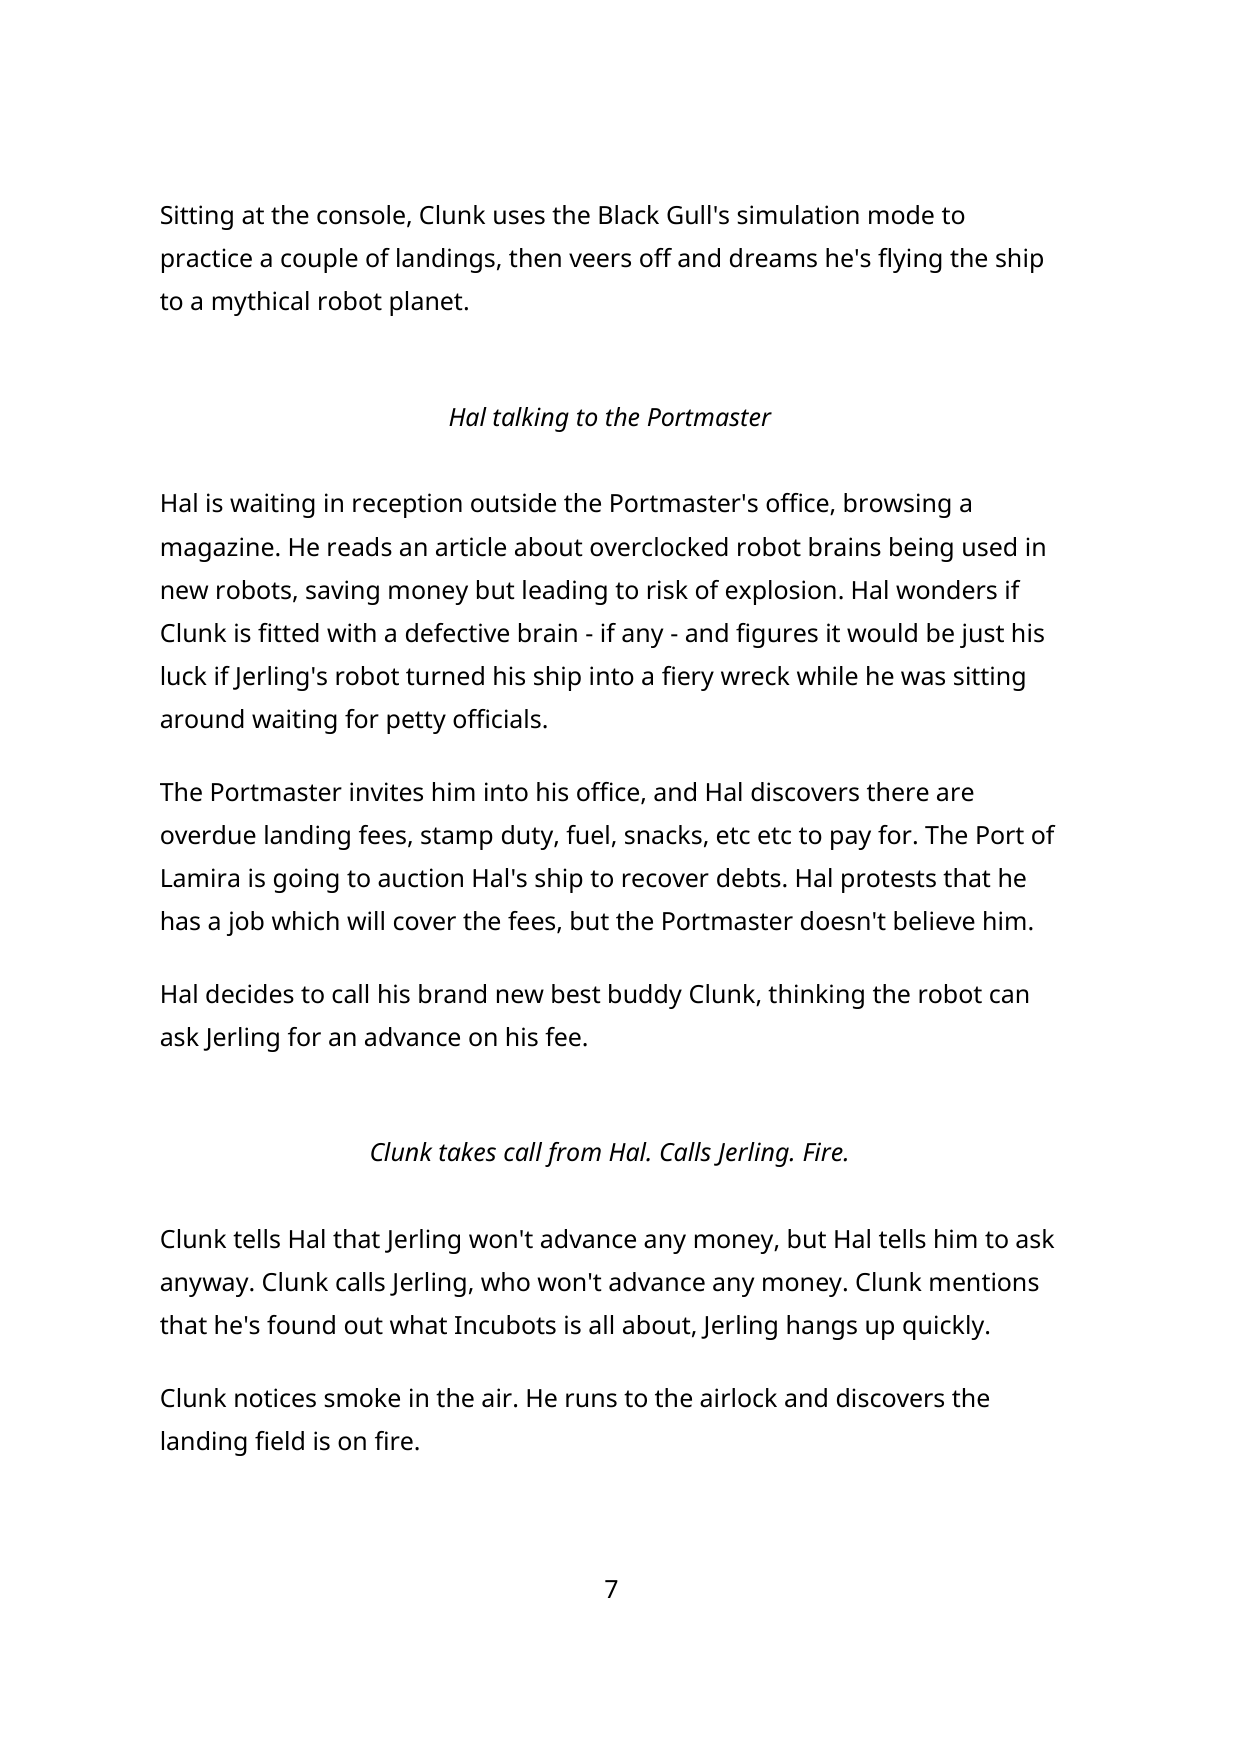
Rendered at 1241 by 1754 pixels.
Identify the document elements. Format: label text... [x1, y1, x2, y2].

text Hal is waiting in reception outside the Portmaster's office, browsing a magazine. He reads an article about overclocked robot brains being used in new robots, saving money but leading to risk of explosion. Hal wonders if Clunk is fitted with a defective brain - if any - and figures it would be just his luck if Jerling's robot turned his ship into a fiery wreck while he was sitting around waiting for petty officials. [159, 477, 1063, 736]
text Clunk notices smoke in the air. He runs to the airlock and discovers the landing field is on fire. [159, 1371, 1063, 1458]
text Sitting at the console, Clunk uses the Black Gull's simulation mode to practice a couple of landings, then veers off and dreams he's flying the ship to a mythical robot planet. [159, 189, 1063, 318]
text Clunk tells Hal that Jerling won't advance any money, but Hal tells him to ask anyway. Clunk calls Jerling, who won't advance any money. Clunk mentions that he's found out what Incubots is all about, Jerling hangs up quickly. [159, 1212, 1063, 1342]
text The Portmaster invites him into his office, and Hal discovers there are overdue landing fees, stamp duty, fuel, snacks, etc etc to pay for. The Port of Lamira is going to auction Hal's ship to recover debts. Hal protests that he has a job which will cover the fees, but the Portmaster doesn't believe him. [159, 765, 1063, 938]
subtitle Hal talking to the Portmaster [159, 391, 1063, 434]
text Hal decides to call his brand new best buddy Clunk, thinking the robot can ask Jerling for an advance on his fee. [159, 967, 1063, 1054]
subtitle Clunk takes call from Hal. Calls Jerling. Fire. [159, 1126, 1063, 1169]
